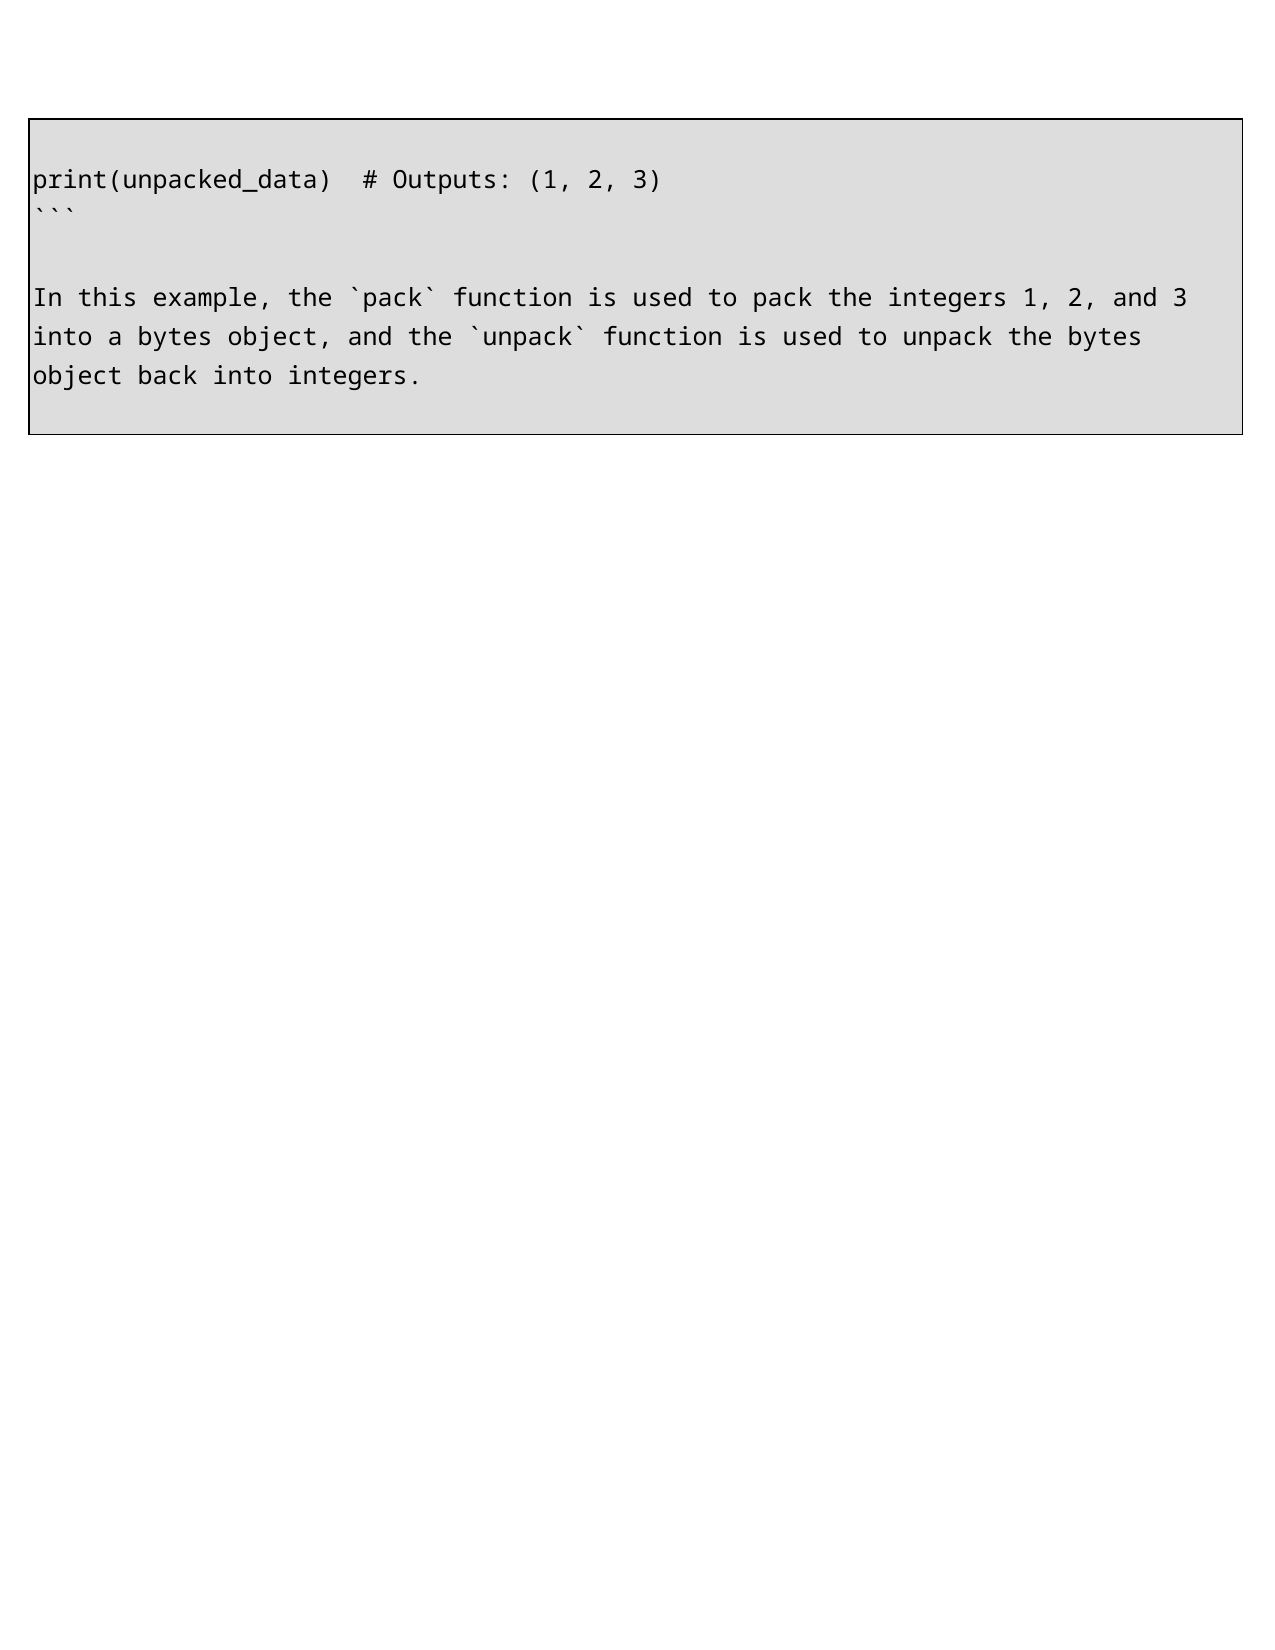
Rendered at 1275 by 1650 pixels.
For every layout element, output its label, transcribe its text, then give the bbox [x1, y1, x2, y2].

subtitle print(unpacked_data) # Outputs: (1, 2, 3) ``` In this example, the `pack` function is used to pack the integers 1, 2, and 3 into a bytes object, and the `unpack` function is used to unpack the bytes object back into integers. [30, 120, 1242, 434]
